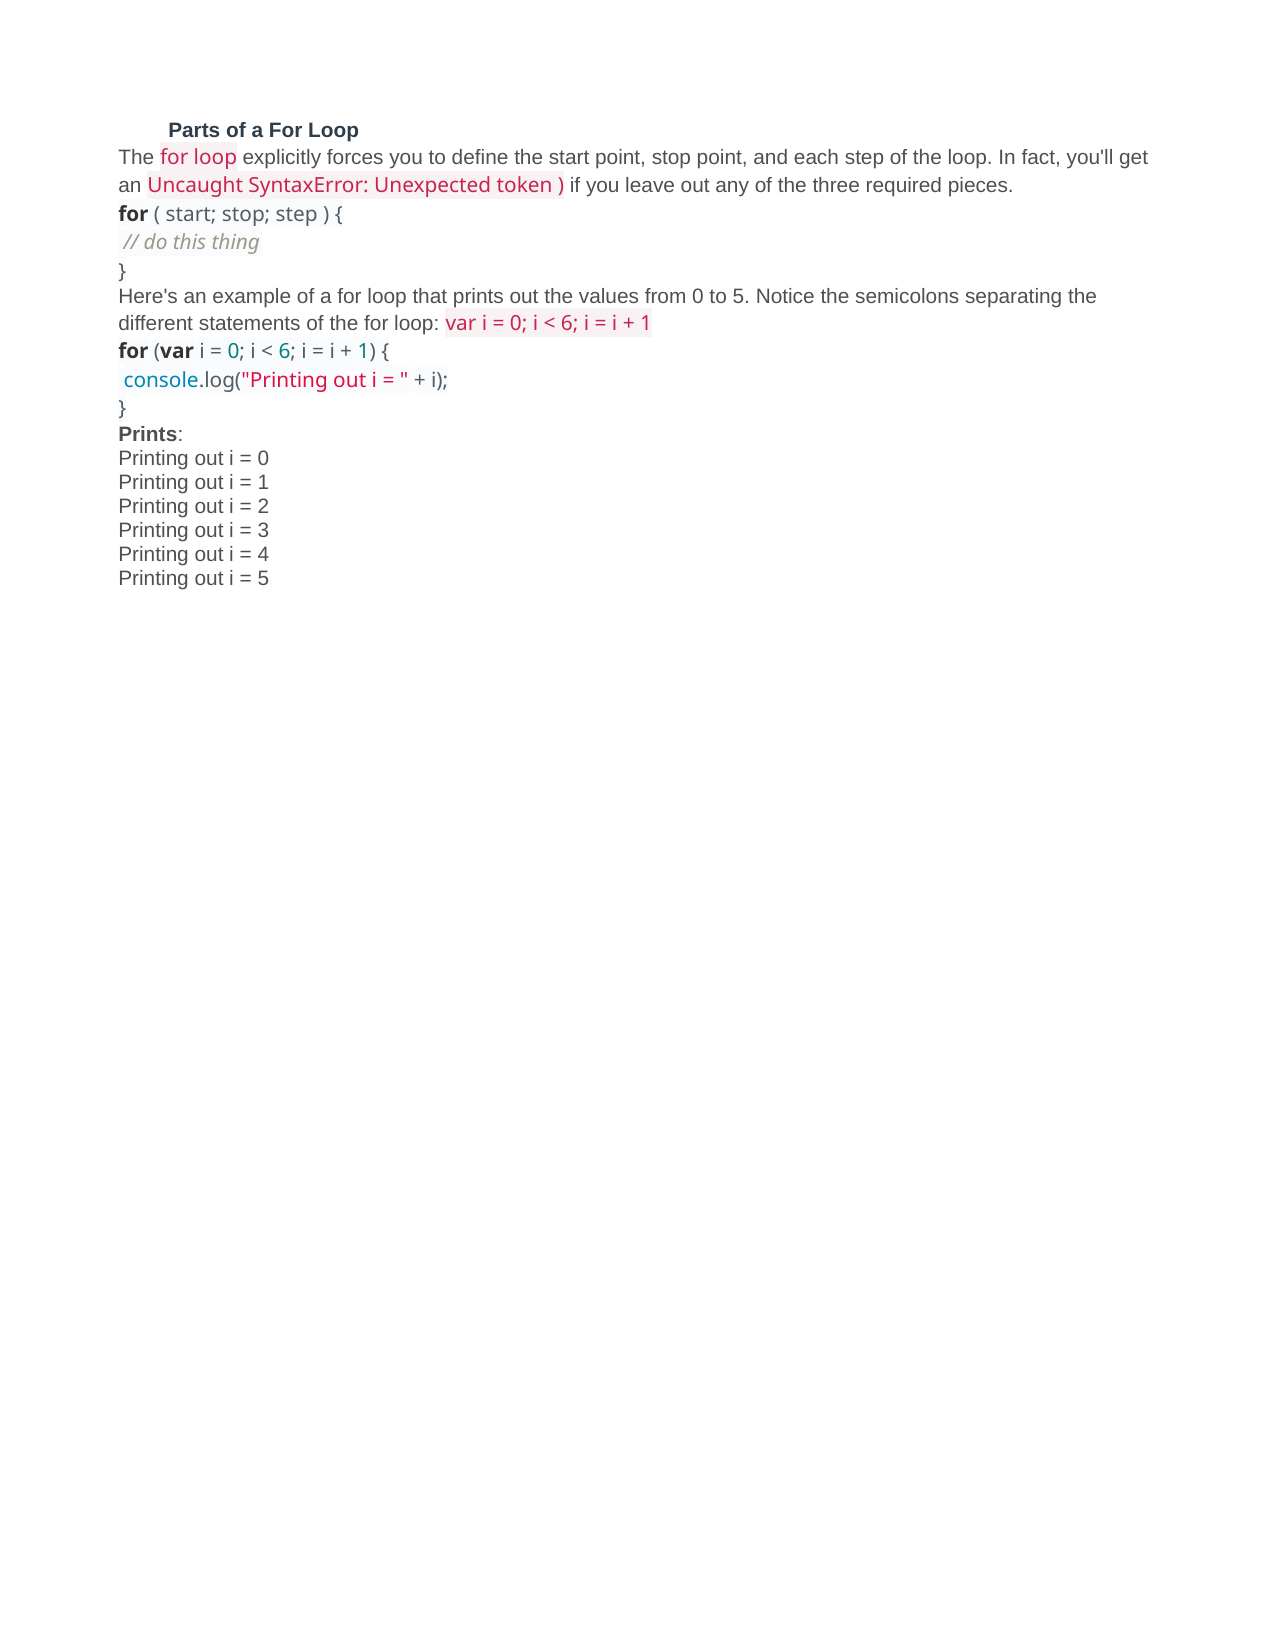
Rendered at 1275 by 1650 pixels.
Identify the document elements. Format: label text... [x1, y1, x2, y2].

text The for loop explicitly forces you to define the start point, stop point, and each step of the loop. In fact, you'll get an Uncaught SyntaxError: Unexpected token ) if you leave out any of the three required pieces. [118, 142, 1157, 199]
text Printing out i = 3 [118, 518, 1157, 542]
text Printing out i = 5 [118, 566, 1157, 590]
text Printing out i = 0 [118, 446, 1157, 470]
text for ( start; stop; step ) { // do this thing } [118, 199, 1157, 284]
subtitle Parts of a For Loop [168, 118, 1157, 142]
text Printing out i = 1 [118, 470, 1157, 494]
text Printing out i = 4 [118, 542, 1157, 566]
text Here's an example of a for loop that prints out the values from 0 to 5. Notice the semicolons separating the different statements of the for loop: var i = 0; i < 6; i = i + 1 [118, 284, 1157, 337]
text for (var i = 0; i < 6; i = i + 1) { console.log("Printing out i = " + i); } [118, 337, 1157, 422]
text Prints: [118, 422, 1157, 446]
text Printing out i = 2 [118, 494, 1157, 518]
